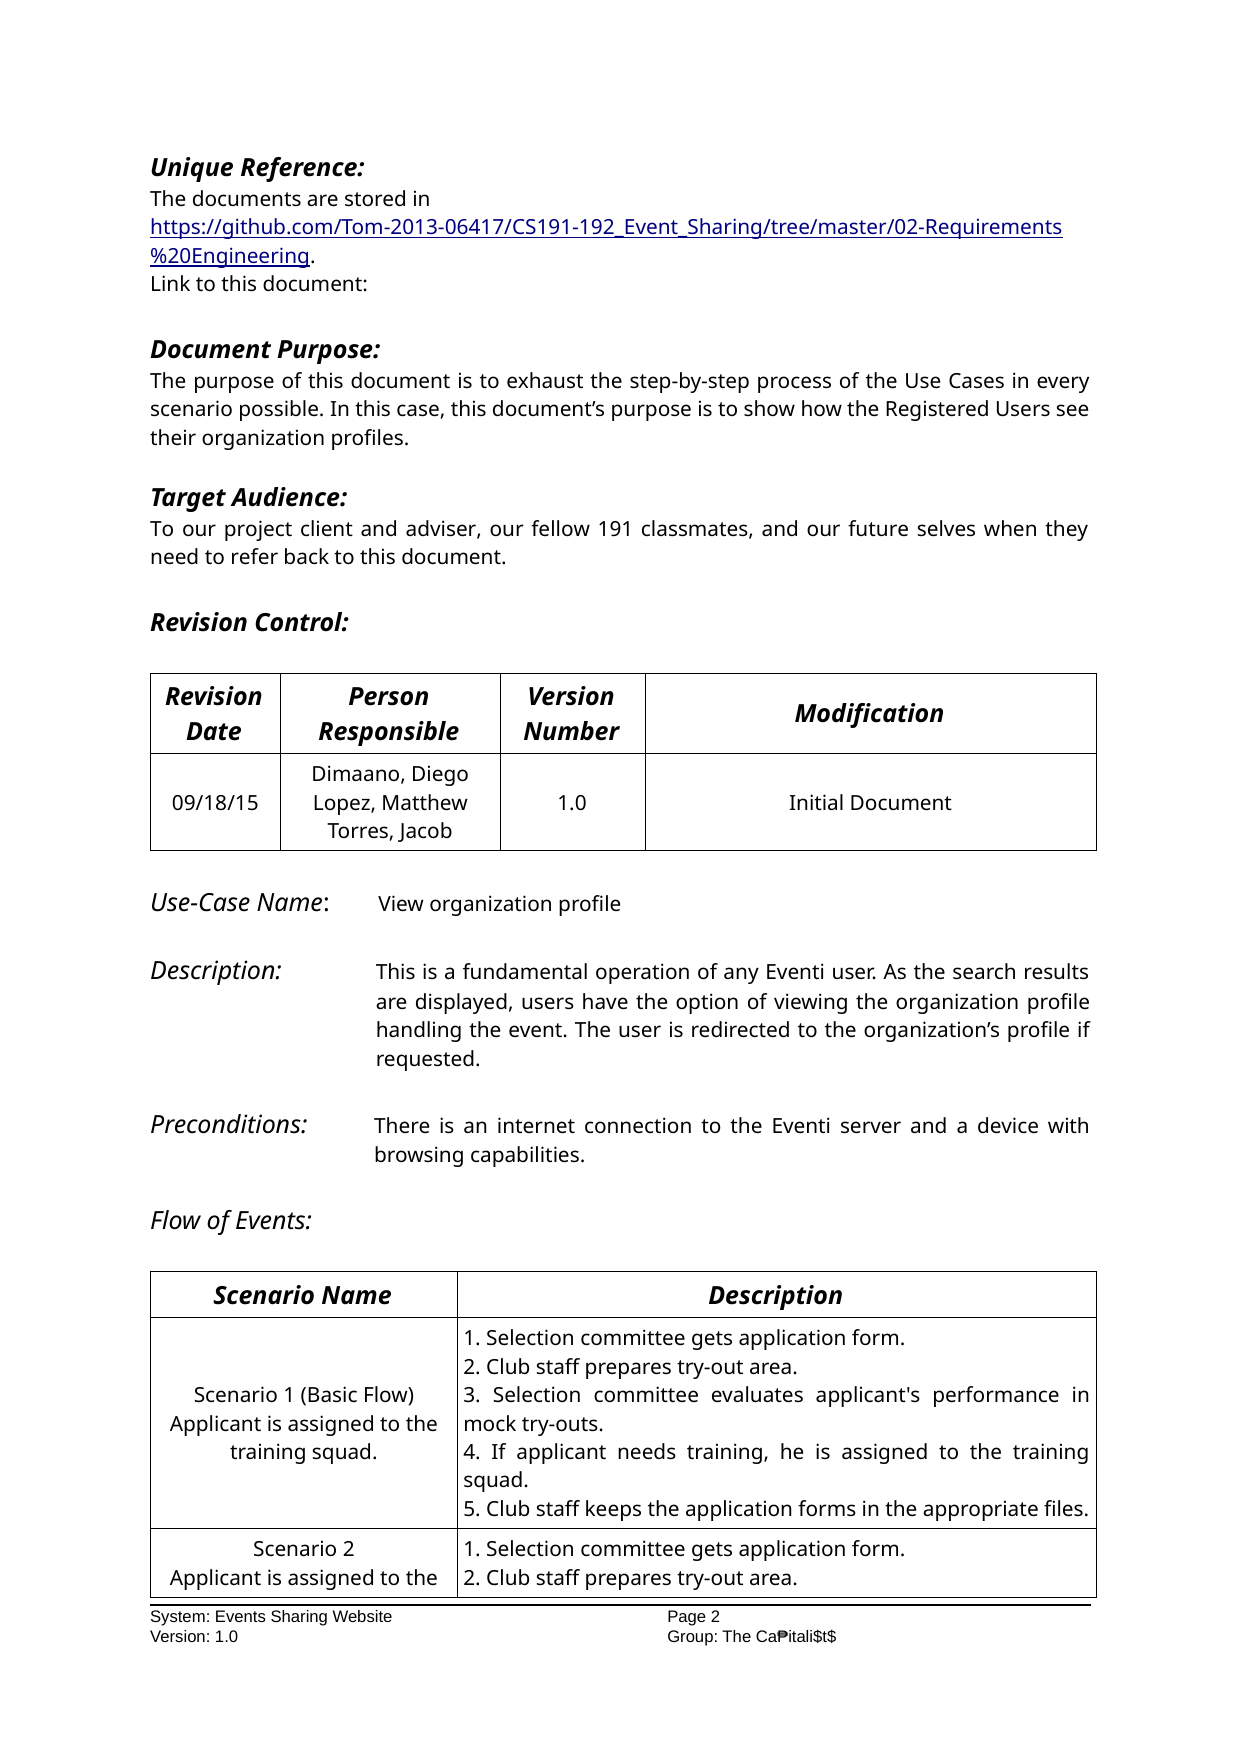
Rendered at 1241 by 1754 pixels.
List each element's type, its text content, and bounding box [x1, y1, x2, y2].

table_cell 1. Selection committee gets application form. 2. Club staff prepares try-out area. [458, 1529, 1096, 1597]
subtitle Document Purpose: [150, 332, 1091, 366]
table_cell Scenario 1 (Basic Flow) Applicant is assigned to the training squad. [151, 1318, 457, 1528]
table_header Scenario Name [151, 1272, 457, 1317]
table_cell 1. Selection committee gets application form. 2. Club staff prepares try-out area. 3. Selection committee evaluates applicant's performance in mock try-outs. 4. If applicant needs training, he is assigned to the training squad. 5. Club staff keeps the application forms in the appropriate files. [458, 1318, 1096, 1528]
table_cell 09/18/15 [151, 754, 280, 850]
text Flow of Events: [150, 1203, 1091, 1237]
table_header Modification [646, 674, 1096, 753]
table_cell Scenario 2 Applicant is assigned to the [151, 1529, 457, 1597]
subtitle Target Audience: [150, 480, 1091, 514]
text Preconditions: There is an internet connection to the Eventi server and a device with browsing capabilities. [150, 1106, 1091, 1169]
subtitle The purpose of this document is to exhaust the step-by-step process of the Use Cases in every scenario possible. In this case, this document’s purpose is to show how the Registered Users see their organization profiles. [150, 366, 1091, 451]
subtitle The documents are stored in https://github.com/Tom-2013-06417/CS191-192_Event_Sharing/tree/master/02-Requirements%20Engineering. [150, 184, 1091, 269]
table_header Description [458, 1272, 1096, 1317]
text To our project client and adviser, our fellow 191 classmates, and our future selves when they need to refer back to this document. [150, 514, 1091, 571]
text Use-Case Name: View organization profile [150, 885, 1091, 919]
table_header Revision Date [151, 674, 280, 753]
table_header Person Responsible [281, 674, 500, 753]
text Description: This is a fundamental operation of any Eventi user. As the search results are displayed, users have the option of viewing the organization profile handling the event. The user is redirected to the organization’s profile if requested. [150, 953, 1091, 1072]
table_cell Dimaano, Diego Lopez, Matthew Torres, Jacob [281, 754, 500, 850]
table_header Version Number [501, 674, 645, 753]
table_cell Initial Document [646, 754, 1096, 850]
subtitle Unique Reference: [150, 150, 1091, 184]
table_cell 1.0 [501, 754, 645, 850]
subtitle Link to this document: [150, 269, 1091, 298]
subtitle Revision Control: [150, 605, 1091, 639]
